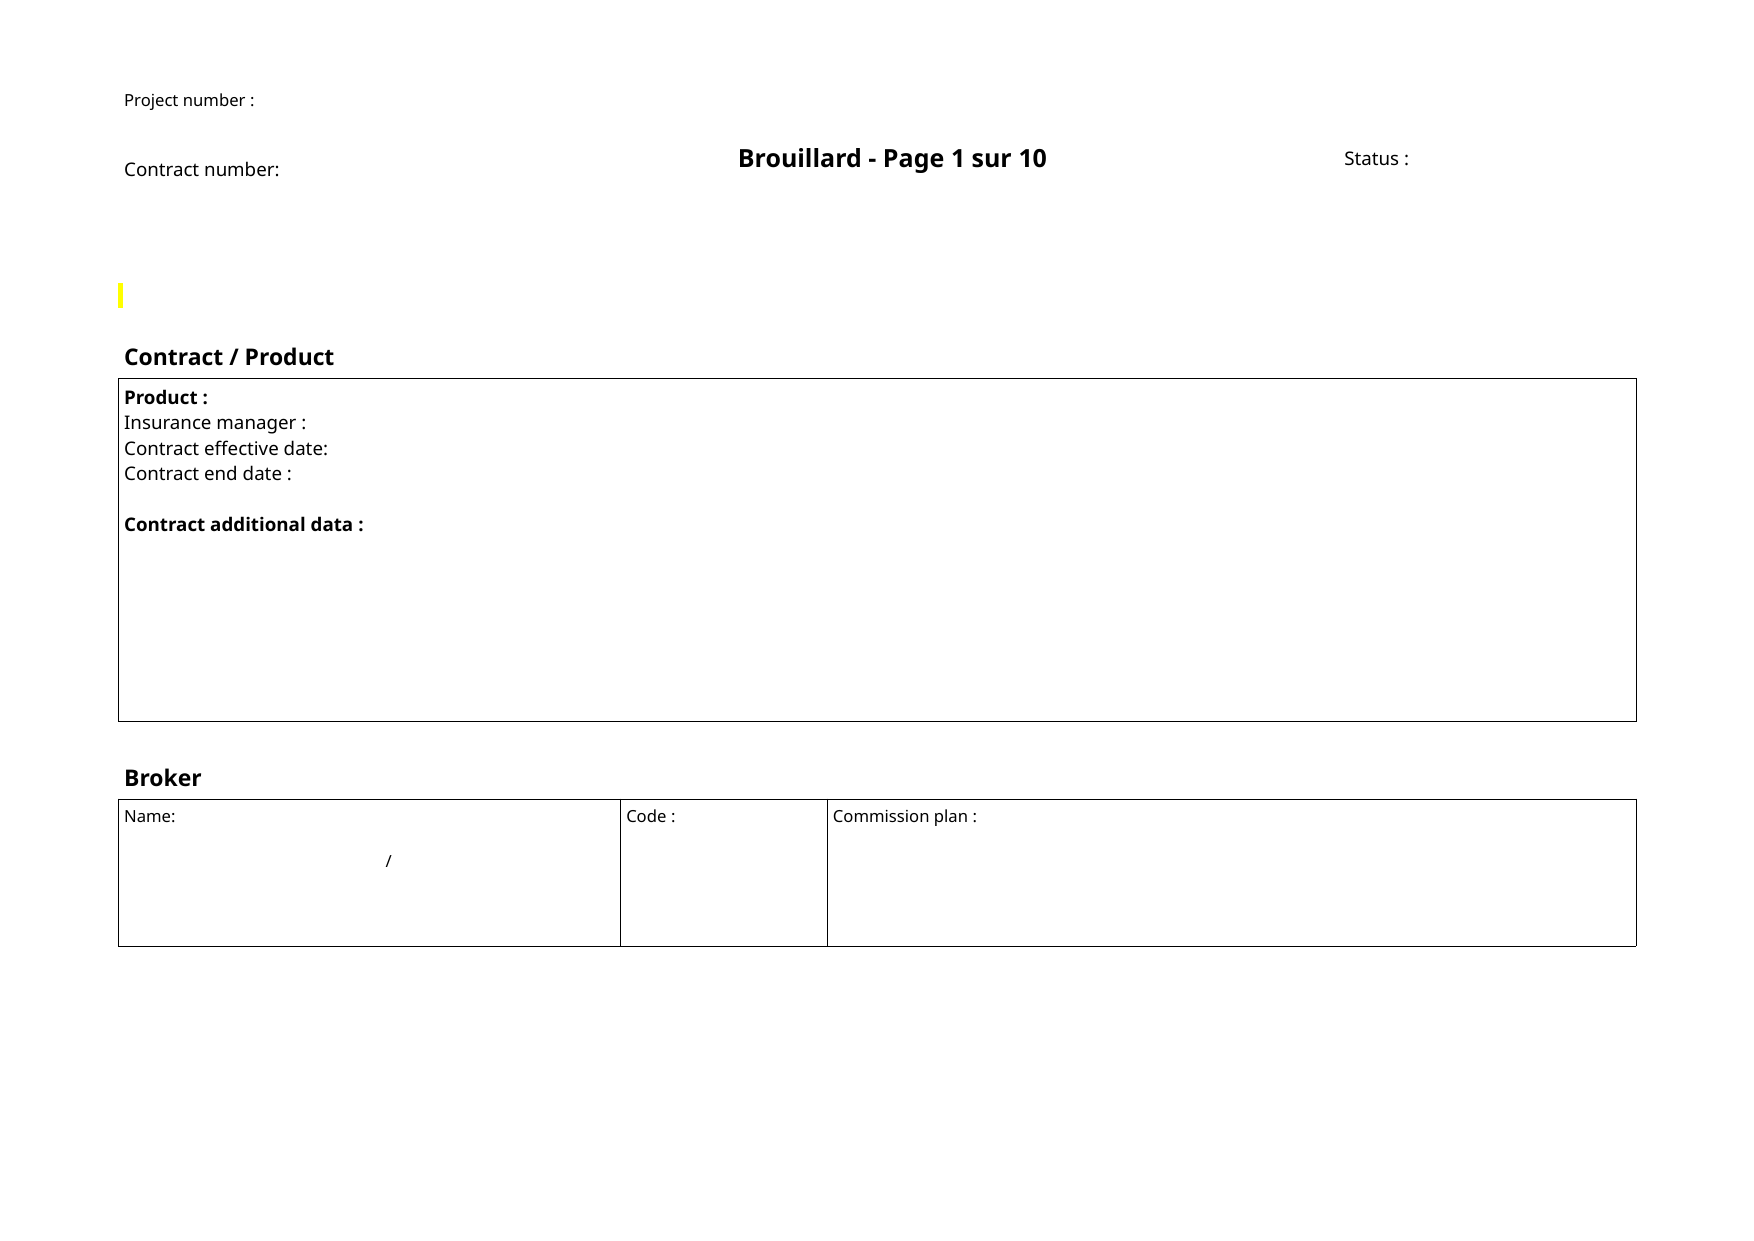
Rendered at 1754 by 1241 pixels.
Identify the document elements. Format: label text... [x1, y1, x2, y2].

table_cell Name: <contract.broker.party.name> <if test="getattr(contract,'agency',None)"> <if test="contract.agency.name!="""> / <contract.agency.name></if> <if test="contract.agency.name=="""> <contract.agency.party.name></if></if> [119, 800, 620, 946]
table_header Contract / Product [118, 325, 1636, 378]
table_header [402, 756, 1636, 798]
table_cell Code : <contract.broker.code> [621, 800, 827, 946]
text <for each="contract in objects"> [118, 282, 1636, 308]
table_cell Product : <contract.product.extra_data.get('nom_editique_produit') or contract.product.name> Insurance manager : <contract.create_uid.name> Contract effective date: <format_date(contract.start_date, Party.lang)> Contract end date : <format_date(contract.end_date, Party.lang)> Contract additional data : <if test="contract.extra_data_values"> <for each="extra_data in contract.extra_datas"> <for each="extra_data_summary in extra_data.extra_data_summary.split("\n")"> <extra_data_summary> </for> </for> </if> [119, 379, 1636, 721]
table_cell Commission plan : <contract.agent.plan.name> [828, 800, 1636, 946]
table_header Broker [118, 756, 402, 798]
